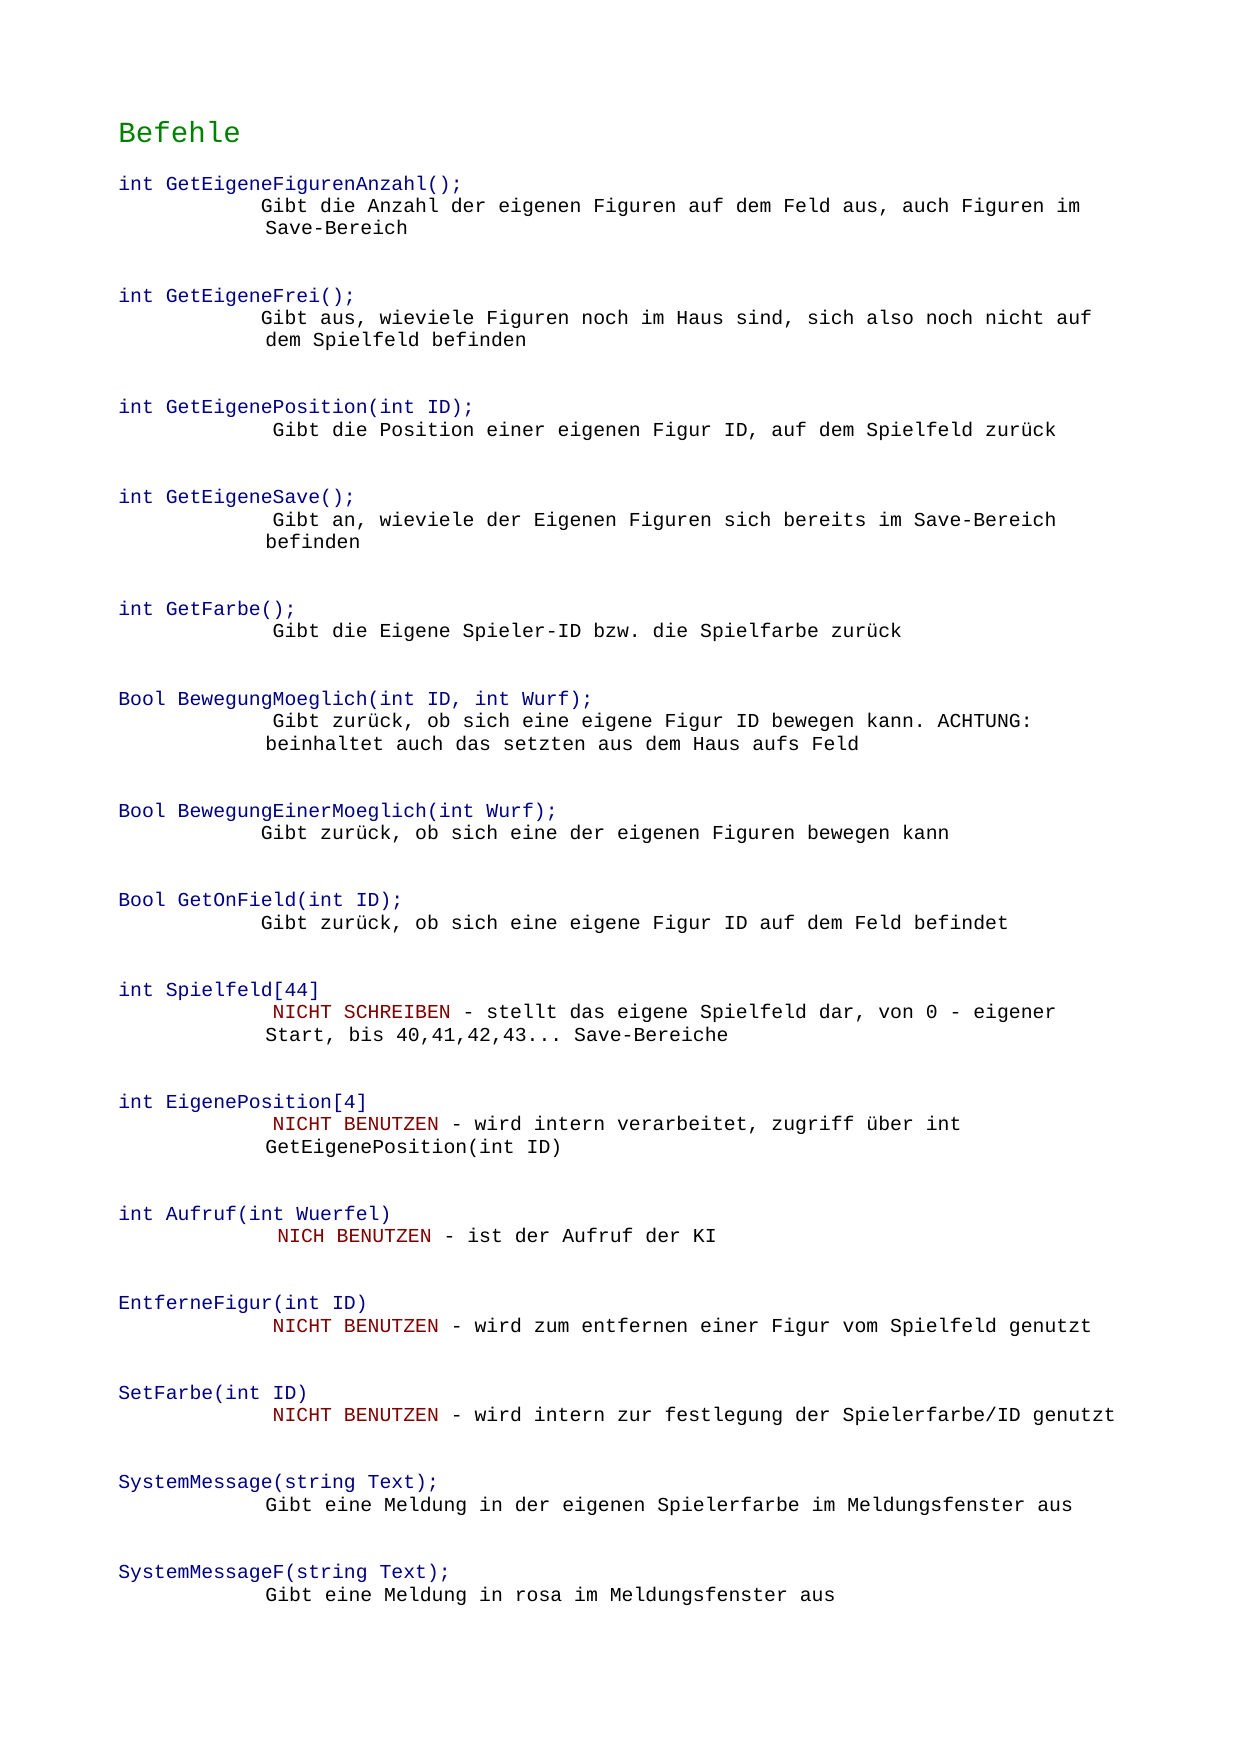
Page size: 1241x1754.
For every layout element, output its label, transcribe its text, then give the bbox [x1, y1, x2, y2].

text NICHT SCHREIBEN - stellt das eigene Spielfeld dar, von 0 - eigener Start, bis 40,41,42,43... Save-Bereiche [118, 1002, 1122, 1047]
text Bool BewegungMoeglich(int ID, int Wurf); [118, 689, 1122, 711]
text int Spielfeld[44] [118, 980, 1122, 1002]
text Gibt die Position einer eigenen Figur ID, auf dem Spielfeld zurück [118, 420, 1122, 442]
text Gibt die Eigene Spieler-ID bzw. die Spielfarbe zurück [118, 621, 1122, 644]
text int GetEigeneFigurenAnzahl(); [118, 173, 1122, 196]
text SystemMessage(string Text); [118, 1472, 1122, 1495]
text int GetEigenePosition(int ID); [118, 397, 1122, 420]
text Gibt zurück, ob sich eine der eigenen Figuren bewegen kann [118, 823, 1122, 845]
text Gibt die Anzahl der eigenen Figuren auf dem Feld aus, auch Figuren im Save-Bereich [118, 196, 1122, 241]
text NICH BENUTZEN - ist der Aufruf der KI [118, 1226, 1122, 1248]
text Gibt aus, wieviele Figuren noch im Haus sind, sich also noch nicht auf dem Spielfeld befinden [118, 308, 1122, 353]
text Gibt an, wieviele der Eigenen Figuren sich bereits im Save-Bereich befinden [118, 509, 1122, 554]
text Gibt zurück, ob sich eine eigene Figur ID auf dem Feld befindet [118, 913, 1122, 935]
text int GetEigeneSave(); [118, 487, 1122, 509]
text NICHT BENUTZEN - wird zum entfernen einer Figur vom Spielfeld genutzt [118, 1316, 1122, 1338]
text EntferneFigur(int ID) [118, 1293, 1122, 1316]
text Gibt zurück, ob sich eine eigene Figur ID bewegen kann. ACHTUNG: beinhaltet auch das setzten aus dem Haus aufs Feld [118, 711, 1122, 756]
text Gibt eine Meldung in rosa im Meldungsfenster aus [118, 1584, 1122, 1607]
text int GetEigeneFrei(); [118, 286, 1122, 308]
text SetFarbe(int ID) [118, 1383, 1122, 1405]
text NICHT BENUTZEN - wird intern zur festlegung der Spielerfarbe/ID genutzt [118, 1405, 1122, 1428]
text int EigenePosition[4] [118, 1092, 1122, 1114]
text int GetFarbe(); [118, 599, 1122, 621]
text Befehle [118, 118, 1122, 151]
text int Aufruf(int Wuerfel) [118, 1204, 1122, 1226]
text Bool BewegungEinerMoeglich(int Wurf); [118, 801, 1122, 823]
text NICHT BENUTZEN - wird intern verarbeitet, zugriff über int GetEigenePosition(int ID) [118, 1114, 1122, 1159]
text Bool GetOnField(int ID); [118, 890, 1122, 913]
text SystemMessageF(string Text); [118, 1562, 1122, 1584]
text Gibt eine Meldung in der eigenen Spielerfarbe im Meldungsfenster aus [118, 1495, 1122, 1517]
